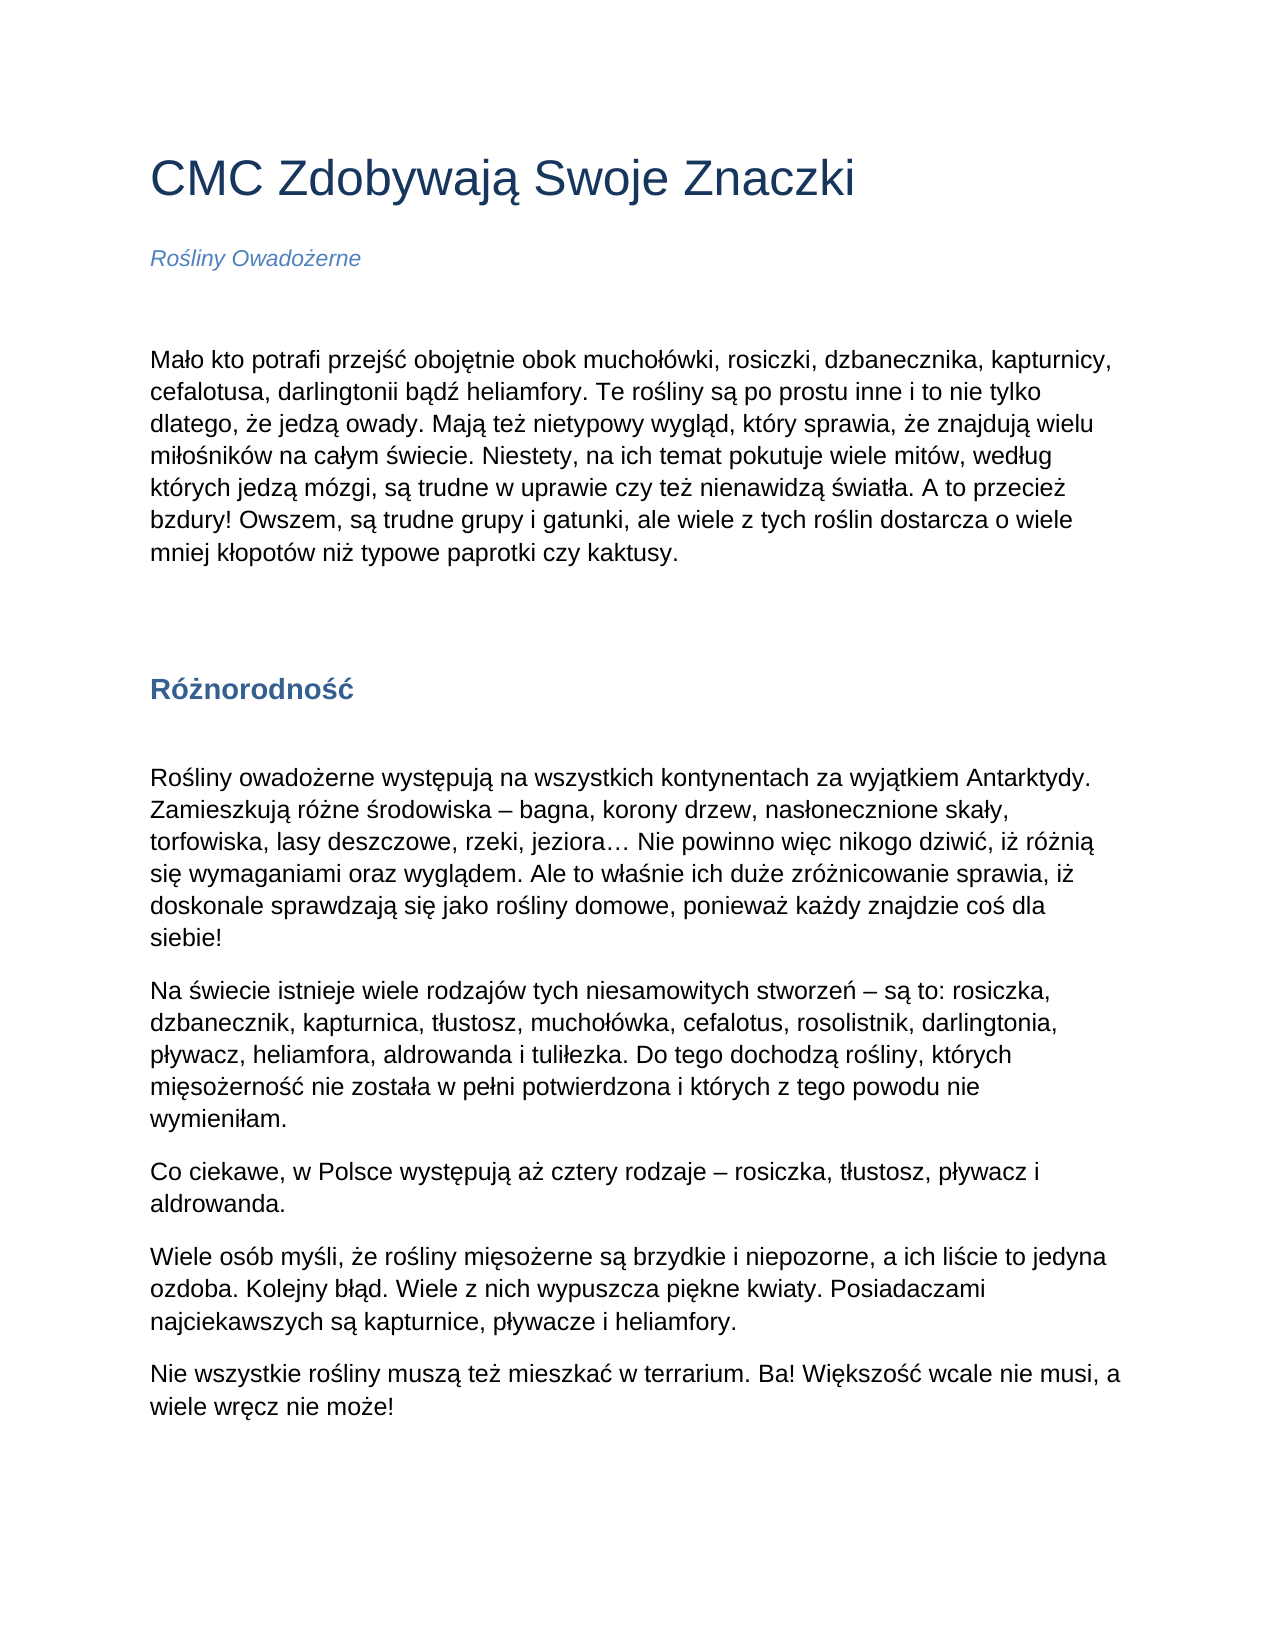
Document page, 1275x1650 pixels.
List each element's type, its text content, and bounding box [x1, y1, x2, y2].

text Nie wszystkie rośliny muszą też mieszkać w terrarium. Ba! Większość wcale nie musi, a wiele wręcz nie może! [150, 1360, 1125, 1420]
text CMC Zdobywają Swoje Znaczki [150, 150, 1125, 206]
subtitle Różnorodność [150, 673, 1125, 706]
text Co ciekawe, w Polsce występują aż cztery rodzaje – rosiczka, tłustosz, pływacz i aldrowanda. [150, 1158, 1125, 1218]
text Mało kto potrafi przejść obojętnie obok muchołówki, rosiczki, dzbanecznika, kapturnicy, cefalotusa, darlingtonii bądź heliamfory. Te rośliny są po prostu inne i to nie tylko dlatego, że jedzą owady. Mają też nietypowy wygląd, który sprawia, że znajdują wielu miłośników na całym świecie. Niestety, na ich temat pokutuje wiele mitów, według których jedzą mózgi, są trudne w uprawie czy też nienawidzą światła. A to przecież bzdury! Owszem, są trudne grupy i gatunki, ale wiele z tych roślin dostarcza o wiele mniej kłopotów niż typowe paprotki czy kaktusy. [150, 346, 1125, 566]
text Rośliny owadożerne występują na wszystkich kontynentach za wyjątkiem Antarktydy. Zamieszkują różne środowiska – bagna, korony drzew, nasłonecznione skały, torfowiska, lasy deszczowe, rzeki, jeziora… Nie powinno więc nikogo dziwić, iż różnią się wymaganiami oraz wyglądem. Ale to właśnie ich duże zróżnicowanie sprawia, iż doskonale sprawdzają się jako rośliny domowe, ponieważ każdy znajdzie coś dla siebie! [150, 764, 1125, 952]
text Rośliny Owadożerne [150, 245, 1125, 271]
text Wiele osób myśli, że rośliny mięsożerne są brzydkie i niepozorne, a ich liście to jedyna ozdoba. Kolejny błąd. Wiele z nich wypuszcza piękne kwiaty. Posiadaczami najciekawszych są kapturnice, pływacze i heliamfory. [150, 1243, 1125, 1335]
text Na świecie istnieje wiele rodzajów tych niesamowitych stworzeń – są to: rosiczka, dzbanecznik, kapturnica, tłustosz, muchołówka, cefalotus, rosolistnik, darlingtonia, pływacz, heliamfora, aldrowanda i tuliłezka. Do tego dochodzą rośliny, których mięsożerność nie została w pełni potwierdzona i których z tego powodu nie wymieniłam. [150, 977, 1125, 1133]
